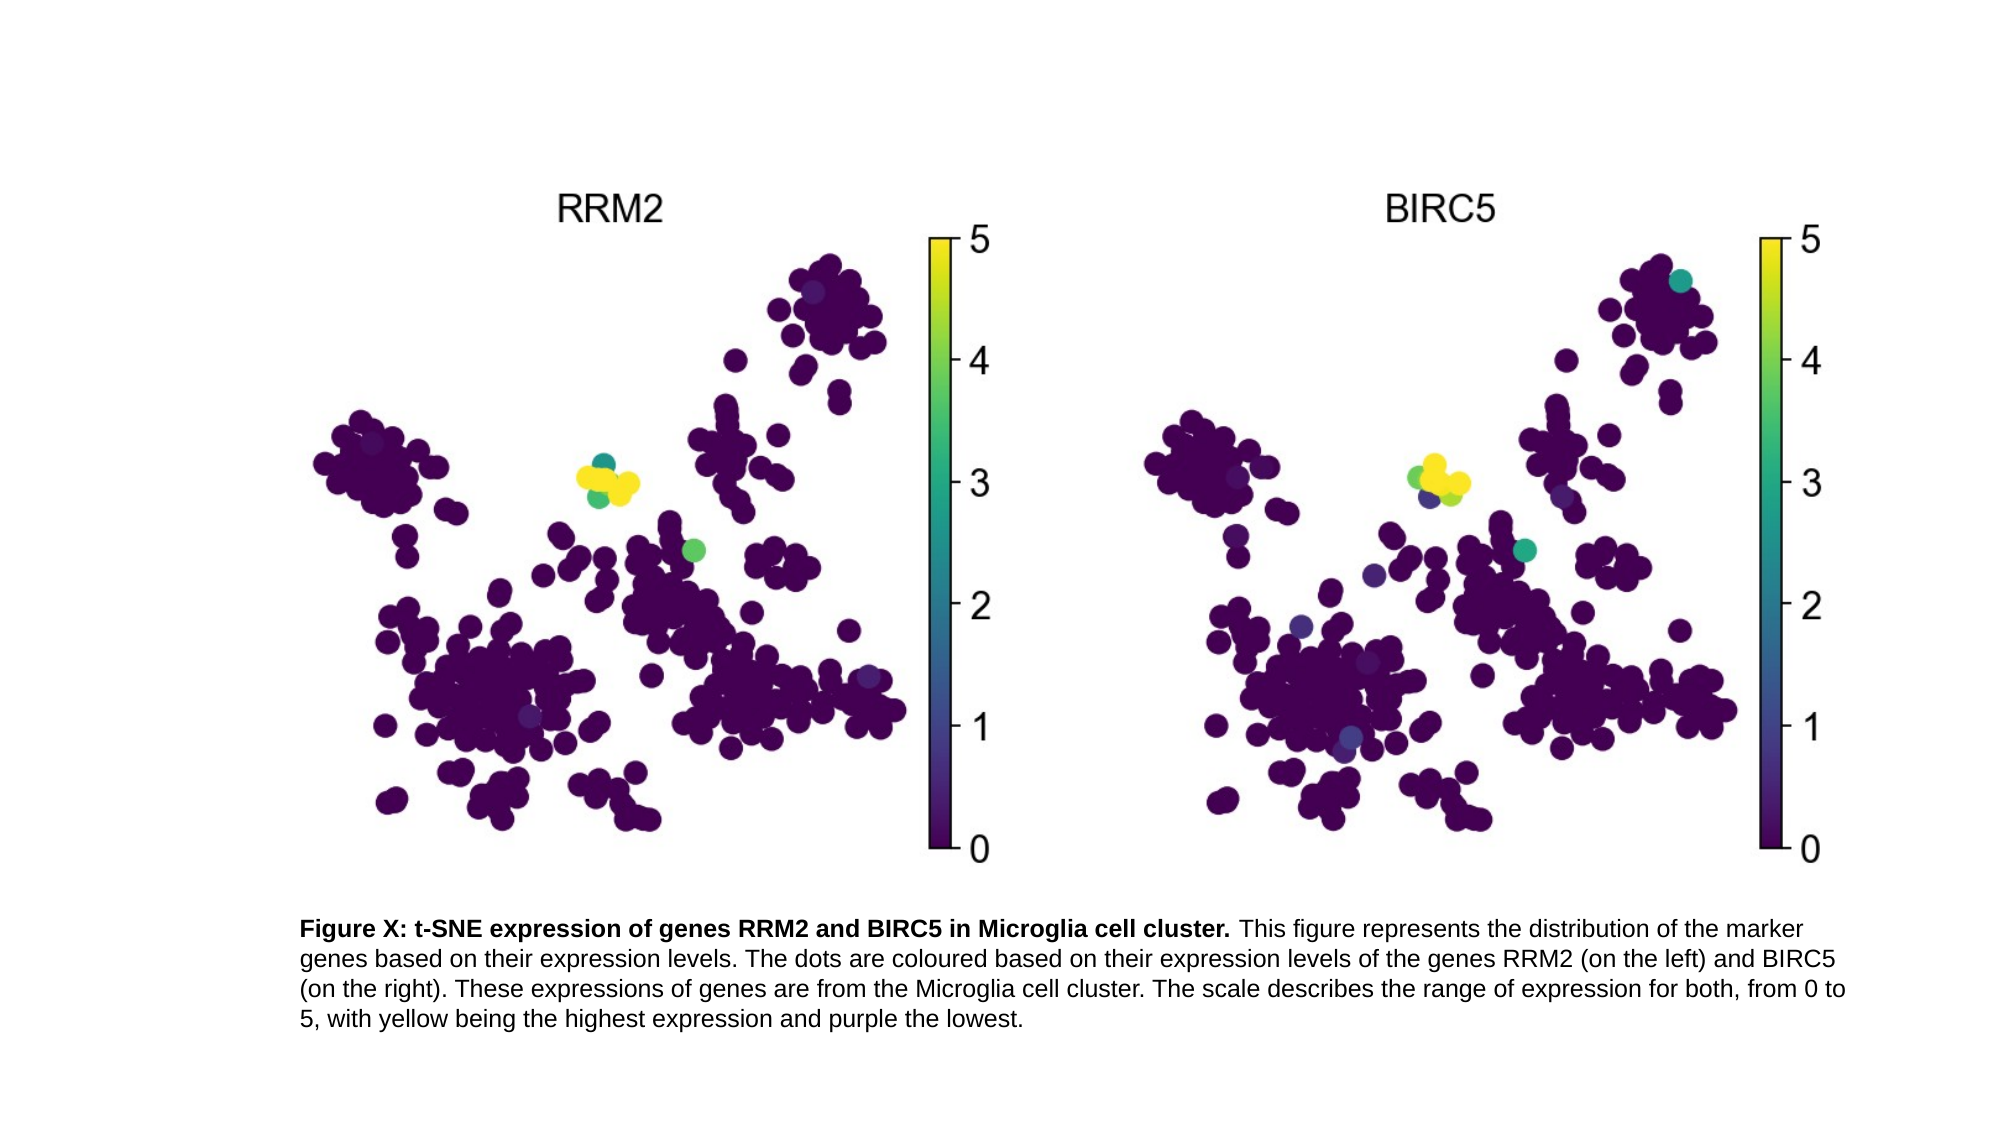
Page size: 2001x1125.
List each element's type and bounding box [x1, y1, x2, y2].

picture [277, 174, 1840, 889]
